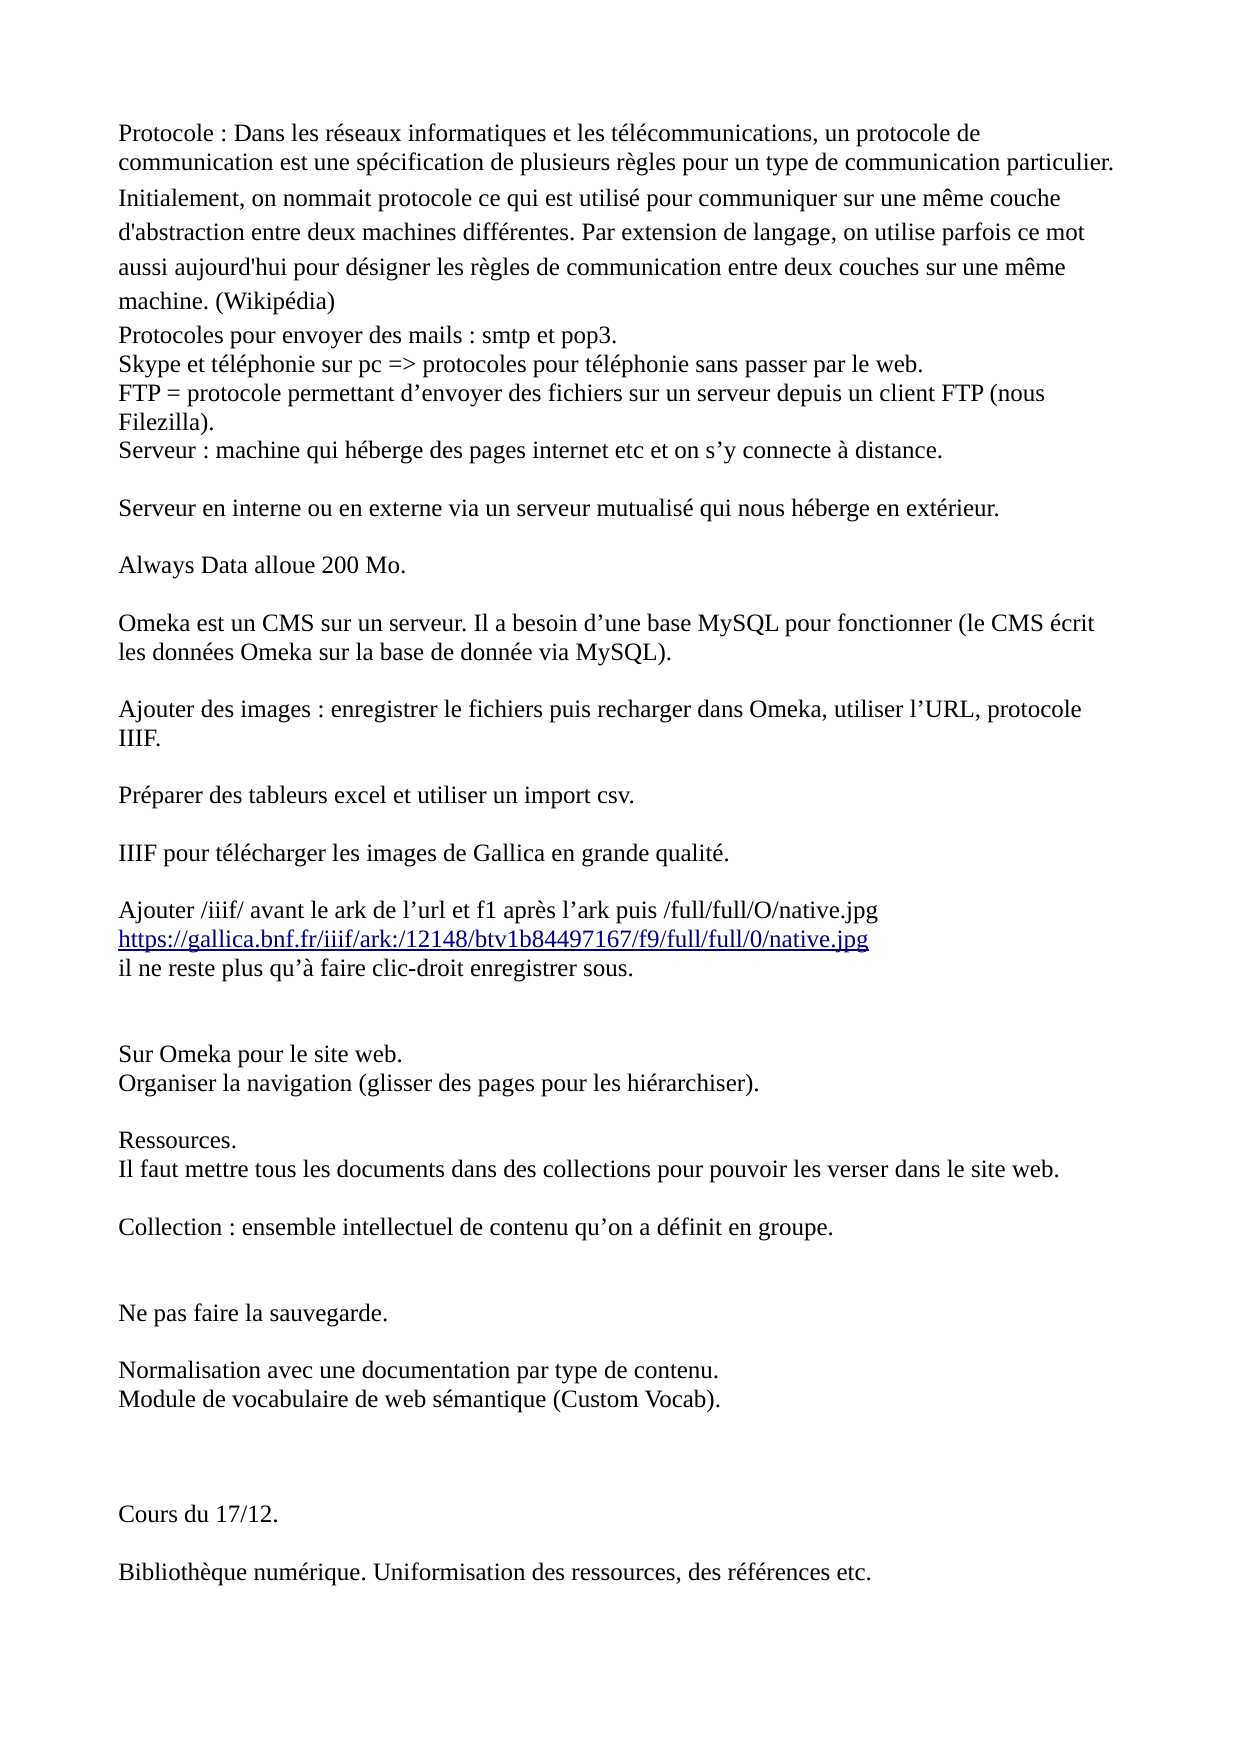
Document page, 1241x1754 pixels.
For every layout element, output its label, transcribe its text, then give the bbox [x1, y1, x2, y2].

text Il faut mettre tous les documents dans des collections pour pouvoir les verser dans le site web. [118, 1154, 1122, 1183]
text Protocole : Dans les réseaux informatiques et les télécommunications, un protocole de communication est une spécification de plusieurs règles pour un type de communication particulier. [118, 118, 1122, 176]
text Collection : ensemble intellectuel de contenu qu’on a définit en groupe. [118, 1212, 1122, 1241]
text Cours du 17/12. [118, 1499, 1122, 1528]
text Always Data alloue 200 Mo. [118, 551, 1122, 579]
text Normalisation avec une documentation par type de contenu. [118, 1356, 1122, 1384]
text Bibliothèque numérique. Uniformisation des ressources, des références etc. [118, 1557, 1122, 1586]
text Serveur : machine qui héberge des pages internet etc et on s’y connecte à distance. [118, 436, 1122, 464]
text IIIF pour télécharger les images de Gallica en grande qualité. [118, 838, 1122, 867]
text Omeka est un CMS sur un serveur. Il a besoin d’une base MySQL pour fonctionner (le CMS écrit les données Omeka sur la base de donnée via MySQL). [118, 608, 1122, 666]
text Protocoles pour envoyer des mails : smtp et pop3. [118, 321, 1122, 349]
text Skype et téléphonie sur pc => protocoles pour téléphonie sans passer par le web. [118, 349, 1122, 378]
text Serveur en interne ou en externe via un serveur mutualisé qui nous héberge en extérieur. [118, 493, 1122, 522]
text FTP = protocole permettant d’envoyer des fichiers sur un serveur depuis un client FTP (nous Filezilla). [118, 378, 1122, 436]
text Module de vocabulaire de web sémantique (Custom Vocab). [118, 1384, 1122, 1413]
text Ajouter /iiif/ avant le ark de l’url et f1 après l’ark puis /full/full/O/native.jpg [118, 896, 1122, 924]
text Organiser la navigation (glisser des pages pour les hiérarchiser). [118, 1068, 1122, 1097]
text Ressources. [118, 1126, 1122, 1154]
text Sur Omeka pour le site web. [118, 1039, 1122, 1068]
text Préparer des tableurs excel et utiliser un import csv. [118, 781, 1122, 809]
text Ajouter des images : enregistrer le fichiers puis recharger dans Omeka, utiliser l’URL, protocole IIIF. [118, 694, 1122, 752]
text il ne reste plus qu’à faire clic-droit enregistrer sous. [118, 953, 1122, 982]
text https://gallica.bnf.fr/iiif/ark:/12148/btv1b84497167/f9/full/full/0/native.jpg [118, 924, 1122, 953]
text Ne pas faire la sauvegarde. [118, 1298, 1122, 1327]
text Initialement, on nommait protocole ce qui est utilisé pour communiquer sur une même couche d'abstraction entre deux machines différentes. Par extension de langage, on utilise parfois ce mot aussi aujourd'hui pour désigner les règles de communication entre deux couches sur une même machine. (Wikipédia) [118, 183, 1122, 315]
